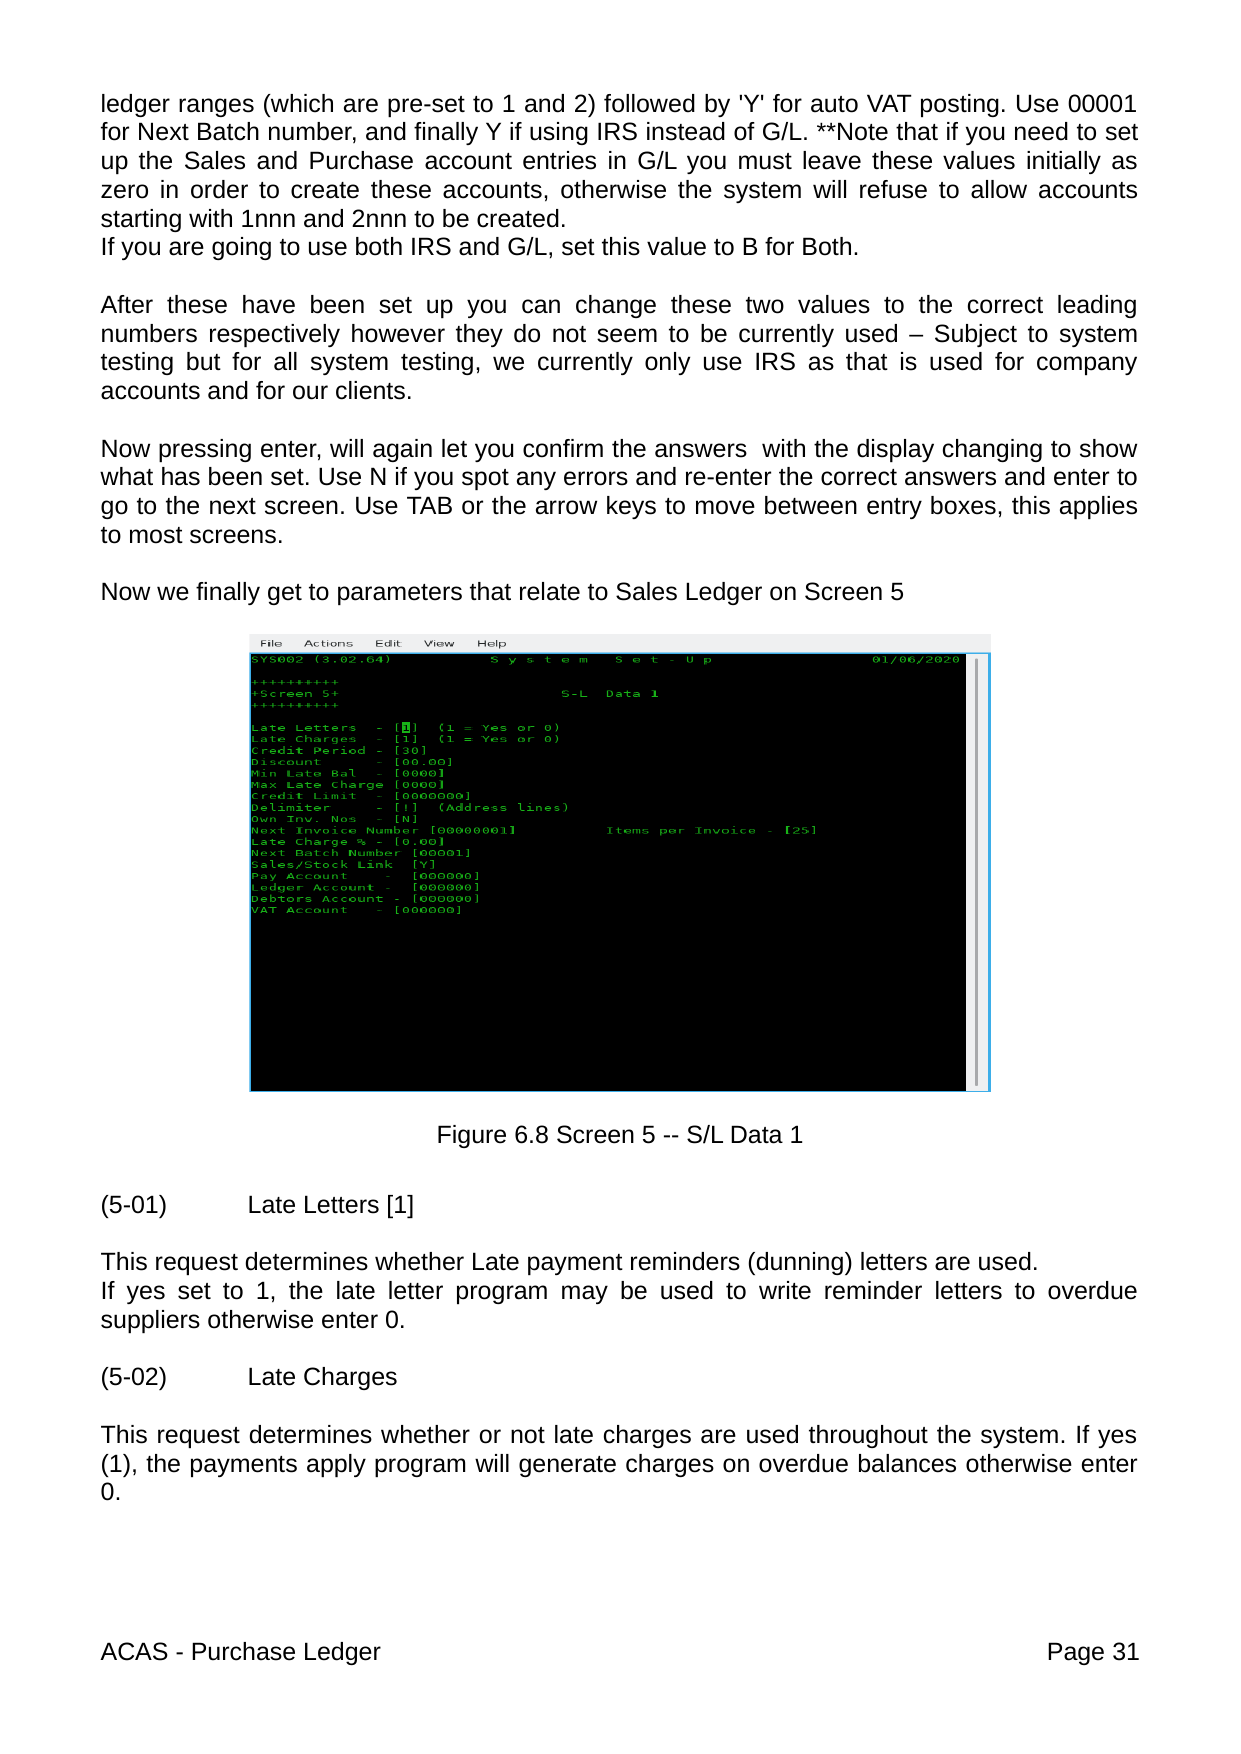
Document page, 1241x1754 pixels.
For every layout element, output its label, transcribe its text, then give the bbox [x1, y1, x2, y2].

text This request determines whether Late payment reminders (dunning) letters are used. [100, 1247, 1140, 1276]
text ledger ranges (which are pre-set to 1 and 2) followed by 'Y' for auto VAT posting. Use 00001 for Next Batch number, and finally Y if using IRS instead of G/L. **Note that if you need to set up the Sales and Purchase account entries in G/L you must leave these values initially as zero in order to create these accounts, otherwise the system will refuse to allow accounts starting with 1nnn and 2nnn to be created. [100, 88, 1140, 232]
text If you are going to use both IRS and G/L, set this value to B for Both. [100, 232, 1140, 261]
text Now we finally get to parameters that relate to Sales Ledger on Screen 5 [100, 577, 1140, 606]
text If yes set to 1, the late letter program may be used to write reminder letters to overdue suppliers otherwise enter 0. [100, 1276, 1140, 1333]
text Now pressing enter, will again let you confirm the answers with the display changing to show what has been set. Use N if you spot any errors and re-enter the correct answers and enter to go to the next screen. Use TAB or the arrow keys to move between entry boxes, this applies to most screens. [100, 433, 1140, 548]
text Figure 6.8 Screen 5 -- S/L Data 1 [100, 1120, 1140, 1148]
text After these have been set up you can change these two values to the correct leading numbers respectively however they do not seem to be currently used – Subject to system testing but for all system testing, we currently only use IRS as that is used for company accounts and for our clients. [100, 290, 1140, 405]
text This request determines whether or not late charges are used throughout the system. If yes (1), the payments apply program will generate charges on overdue balances otherwise enter 0. [100, 1420, 1140, 1506]
text (5-01) Late Letters [1] [100, 1190, 1140, 1218]
text (5-02) Late Charges [100, 1362, 1140, 1391]
picture [249, 634, 991, 1092]
